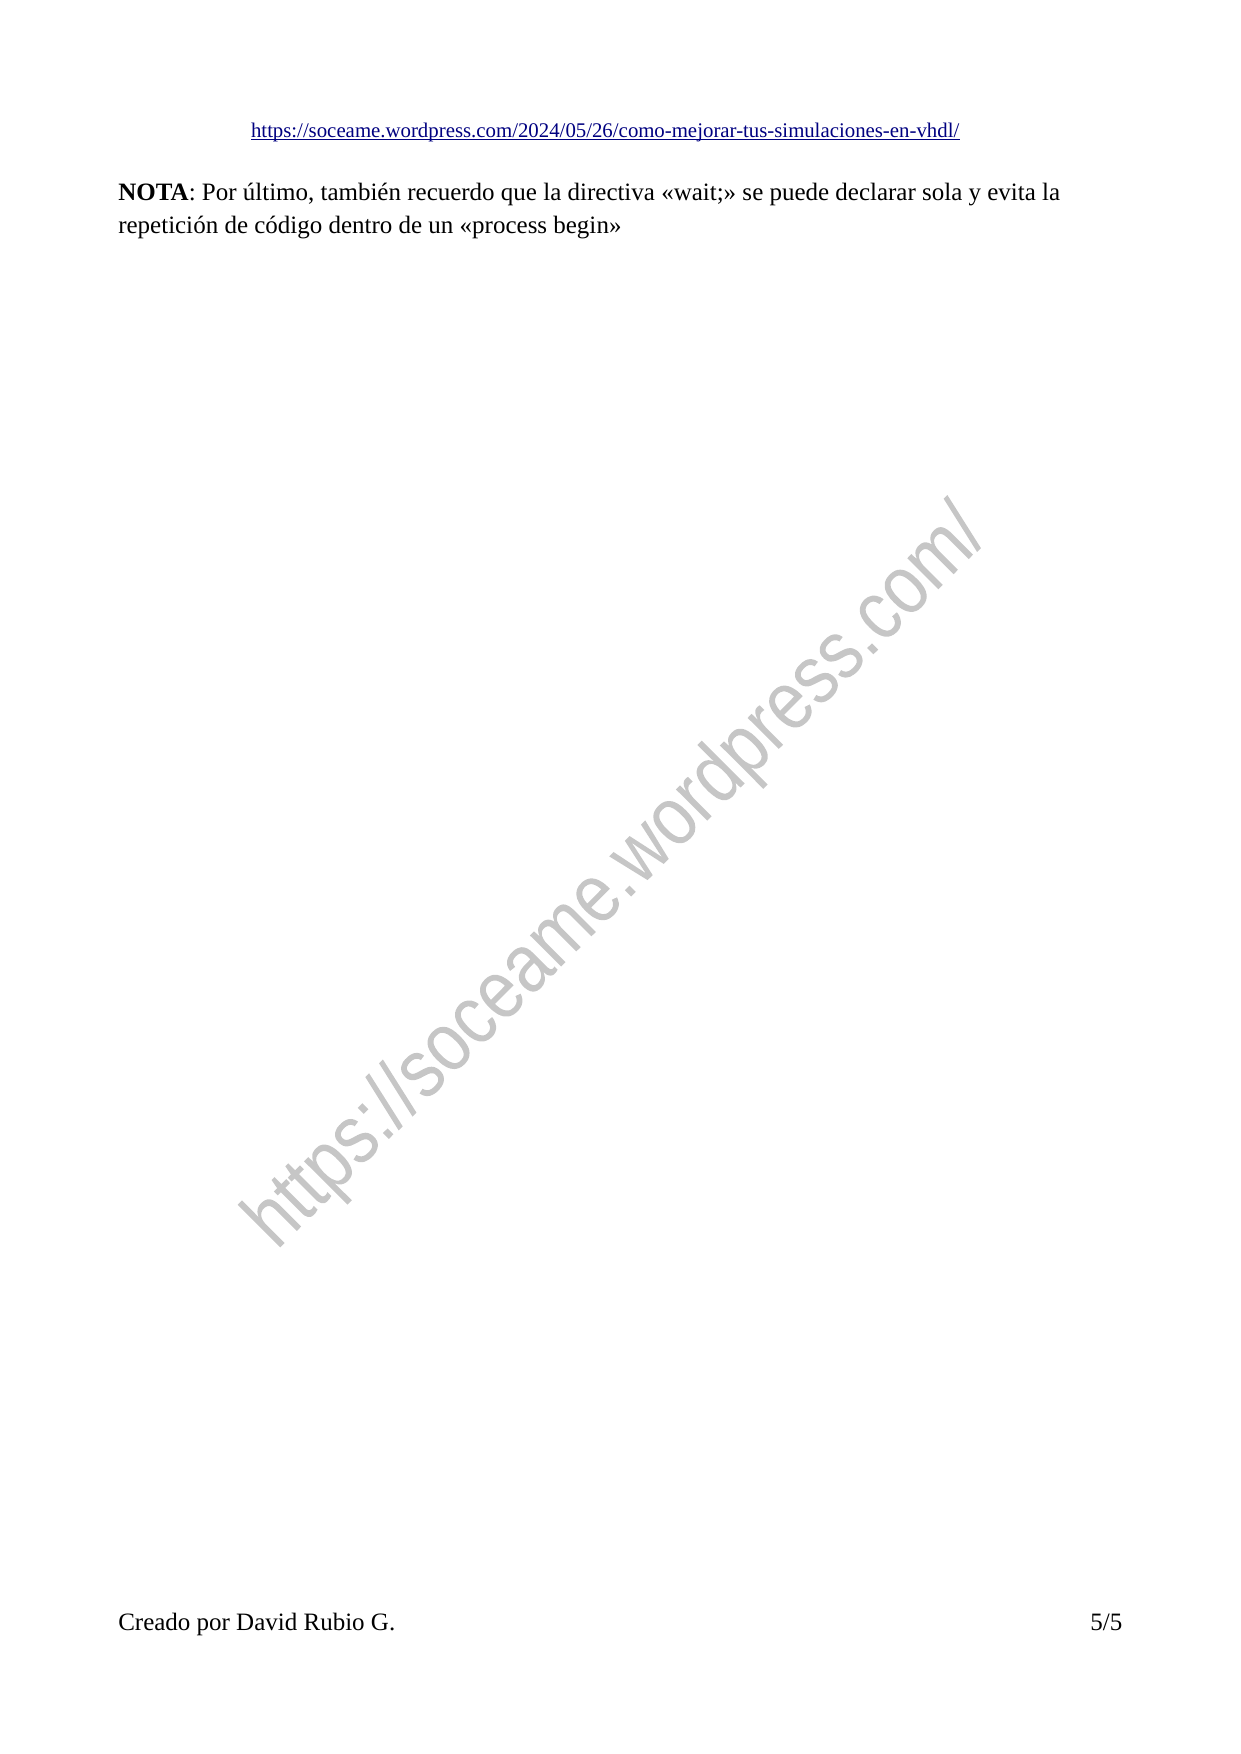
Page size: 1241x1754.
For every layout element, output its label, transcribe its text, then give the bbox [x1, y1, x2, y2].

text NOTA: Por último, también recuerdo que la directiva «wait;» se puede declarar sola y evita la repetición de código dentro de un «process begin» [118, 177, 1122, 239]
